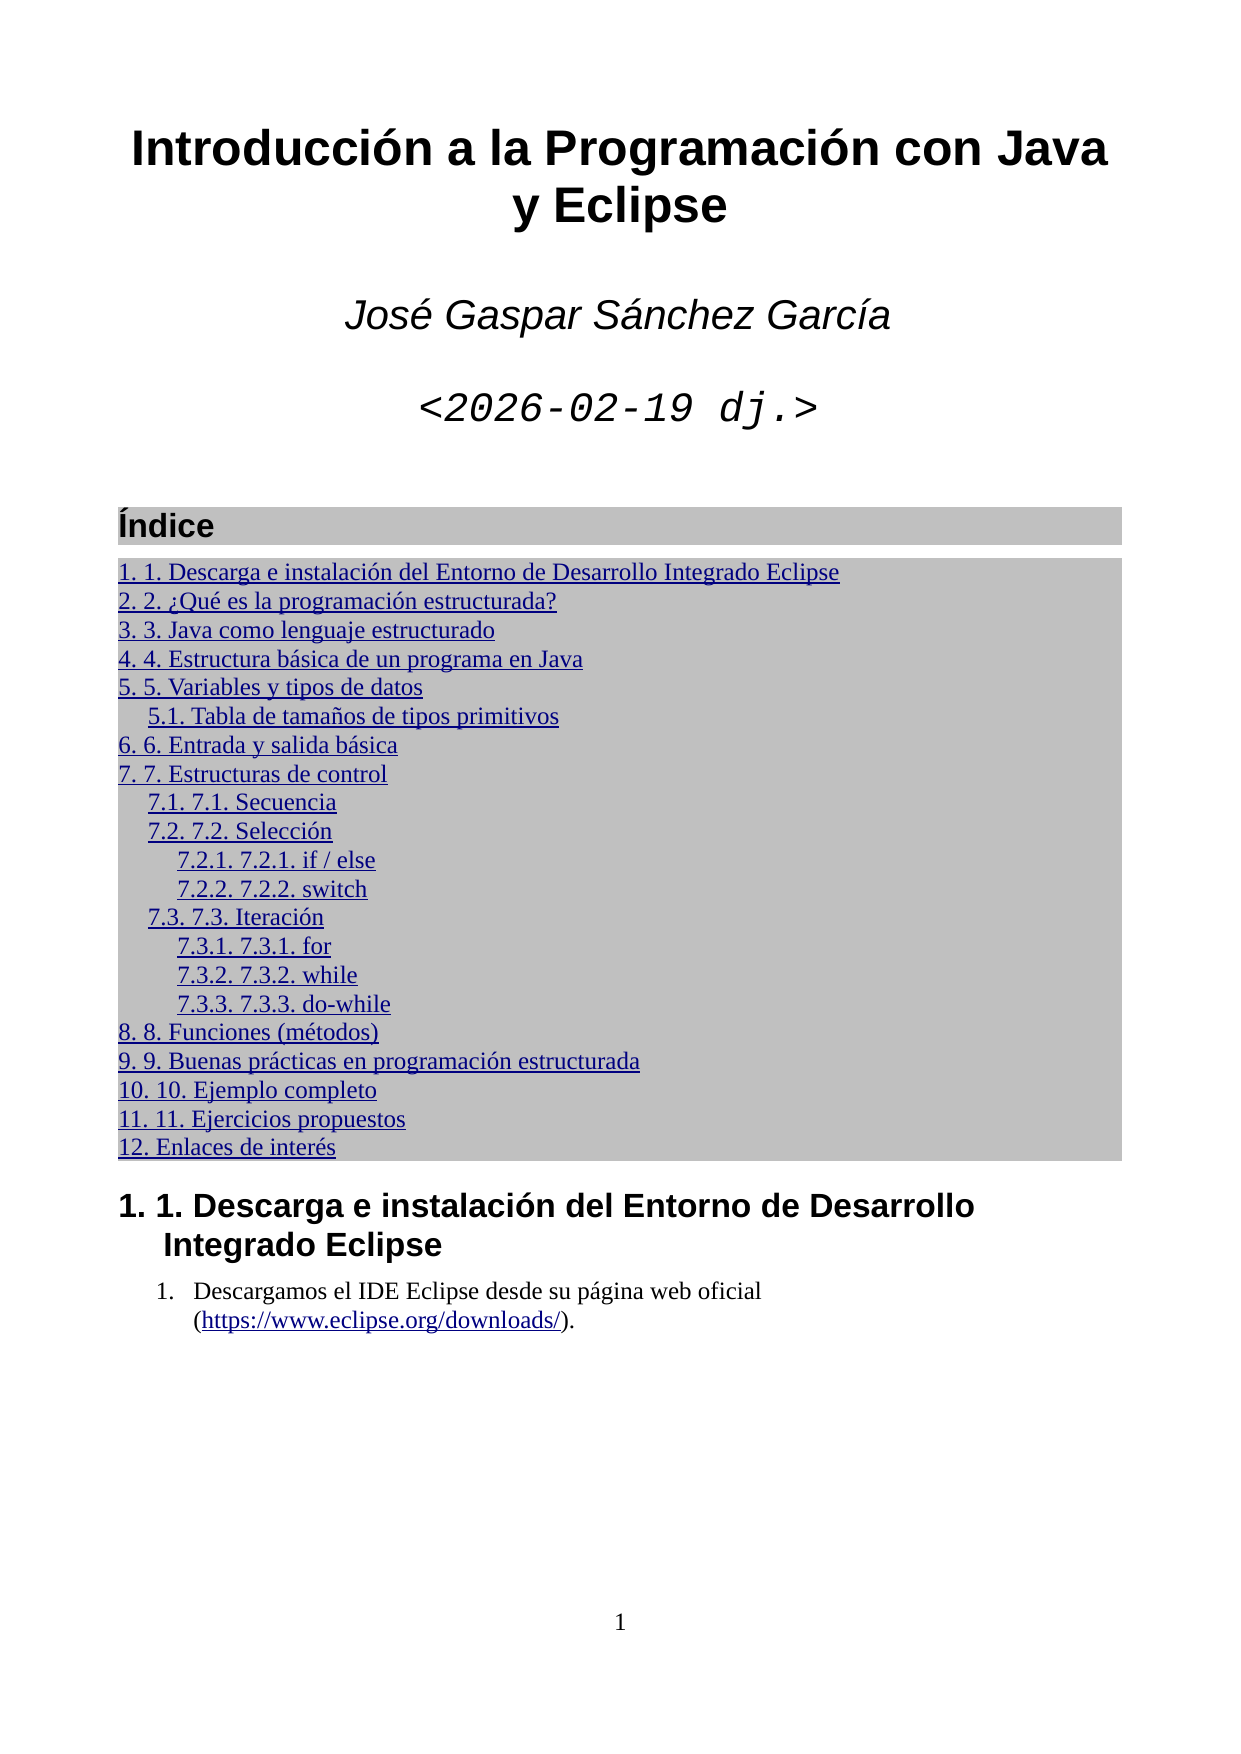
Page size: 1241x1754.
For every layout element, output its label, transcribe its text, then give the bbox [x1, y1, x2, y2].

text 11. 11. Ejercicios propuestos [118, 1104, 1122, 1132]
text 1. 1. Descarga e instalación del Entorno de Desarrollo Integrado Eclipse [118, 557, 1122, 586]
text 5.1. Tabla de tamaños de tipos primitivos [148, 701, 1122, 730]
text 7.3.2. 7.3.2. while [177, 960, 1122, 989]
text 7.1. 7.1. Secuencia [148, 787, 1122, 816]
text 6. 6. Entrada y salida básica [118, 730, 1122, 759]
text 4. 4. Estructura básica de un programa en Java [118, 644, 1122, 672]
text 2. 2. ¿Qué es la programación estructurada? [118, 586, 1122, 615]
text 7.3.3. 7.3.3. do-while [177, 989, 1122, 1017]
text 9. 9. Buenas prácticas en programación estructurada [118, 1046, 1122, 1075]
text 10. 10. Ejemplo completo [118, 1075, 1122, 1104]
text 5. 5. Variables y tipos de datos [118, 672, 1122, 701]
text 7.3.1. 7.3.1. for [177, 931, 1122, 960]
title Introducción a la Programación con Java y Eclipse [118, 118, 1122, 233]
text 7. 7. Estructuras de control [118, 759, 1122, 787]
text 12. Enlaces de interés [118, 1132, 1122, 1161]
subtitle José Gaspar Sánchez García [118, 291, 1122, 338]
text 7.2. 7.2. Selección [148, 816, 1122, 845]
text 7.3. 7.3. Iteración [148, 902, 1122, 931]
text 7.2.1. 7.2.1. if / else [177, 845, 1122, 874]
subtitle <2026-02-19 dj.> [118, 386, 1122, 434]
subtitle Índice [118, 507, 1122, 545]
text 7.2.2. 7.2.2. switch [177, 874, 1122, 902]
subtitle 1. Descarga e instalación del Entorno de Desarrollo Integrado Eclipse [118, 1186, 1122, 1263]
text 3. 3. Java como lenguaje estructurado [118, 615, 1122, 644]
list Descargamos el IDE Eclipse desde su página web oficial (https://www.eclipse.org/downloads/). [156, 1276, 1122, 1333]
text 8. 8. Funciones (métodos) [118, 1017, 1122, 1046]
